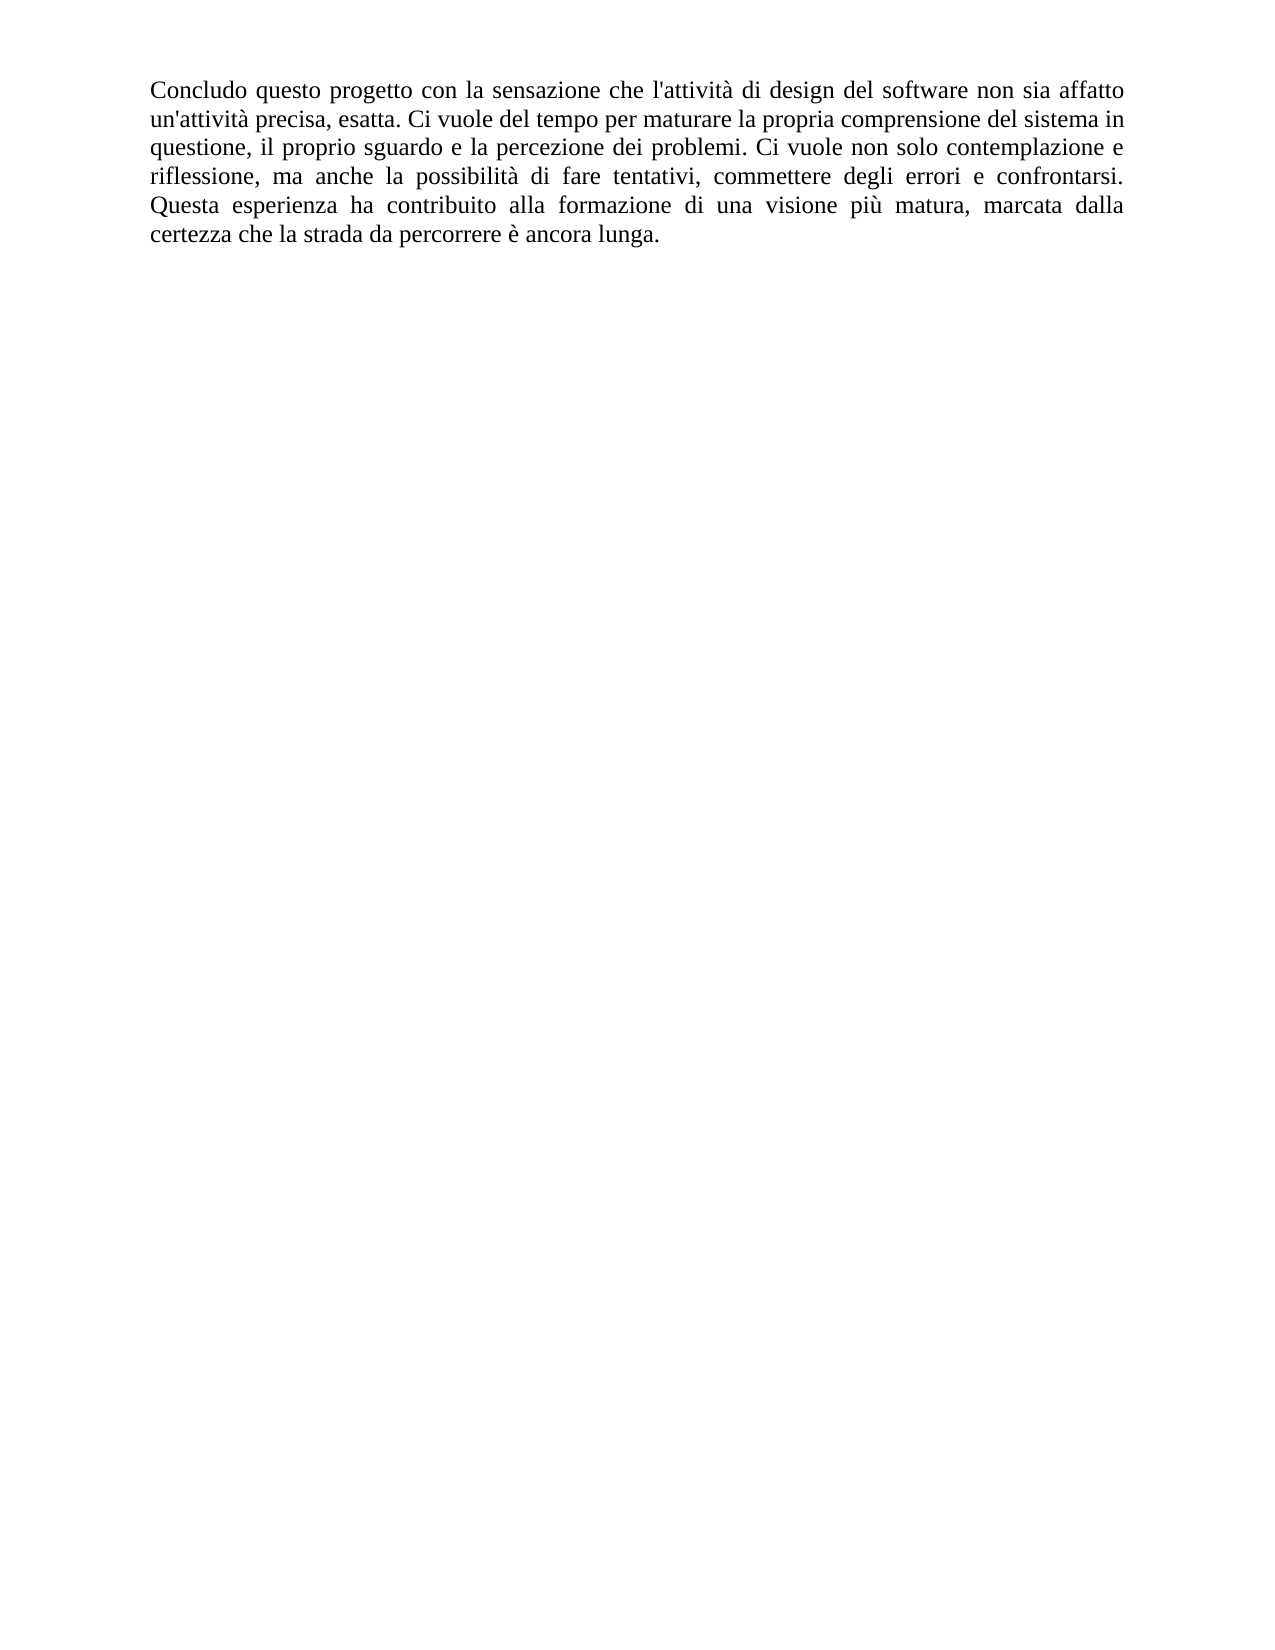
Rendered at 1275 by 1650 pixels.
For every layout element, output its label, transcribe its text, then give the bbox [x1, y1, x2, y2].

text Concludo questo progetto con la sensazione che l'attività di design del software non sia affatto un'attività precisa, esatta. Ci vuole del tempo per maturare la propria comprensione del sistema in questione, il proprio sguardo e la percezione dei problemi. Ci vuole non solo contemplazione e riflessione, ma anche la possibilità di fare tentativi, commettere degli errori e confrontarsi. Questa esperienza ha contribuito alla formazione di una visione più matura, marcata dalla certezza che la strada da percorrere è ancora lunga. [150, 75, 1125, 247]
